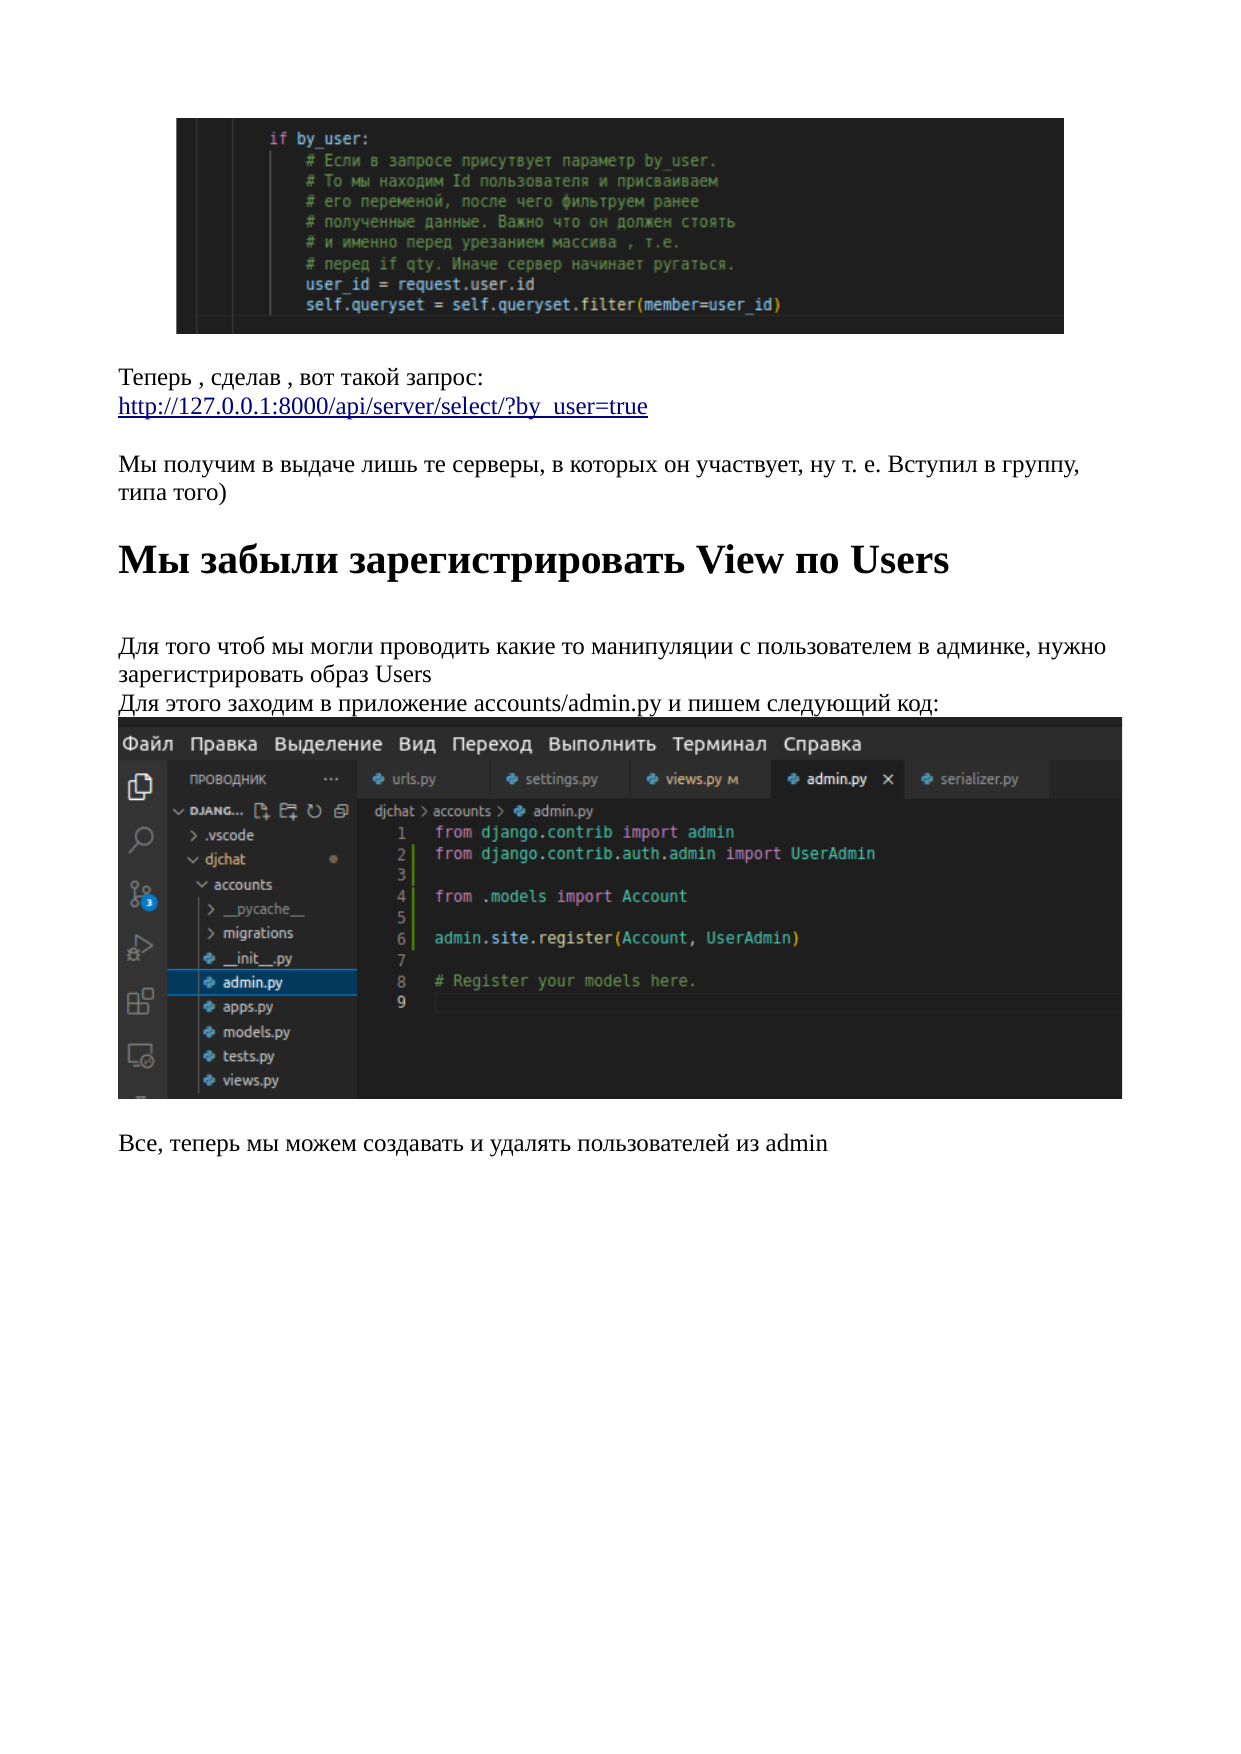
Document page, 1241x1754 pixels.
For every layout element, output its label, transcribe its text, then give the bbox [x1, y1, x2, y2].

text Для того чтоб мы могли проводить какие то манипуляции с пользователем в админке, нужно зарегистрировать образ Users [118, 631, 1122, 688]
text http://127.0.0.1:8000/api/server/select/?by_user=true [118, 391, 1122, 420]
text Все, теперь мы можем создавать и удалять пользователей из admin [118, 1128, 1122, 1156]
picture [176, 118, 1064, 334]
text Для этого заходим в приложение accounts/admin.py и пишем следующий код: [118, 688, 1122, 717]
text Мы забыли зарегистрировать View по Users [118, 535, 1122, 583]
text Теперь , сделав , вот такой запрос: [118, 362, 1122, 391]
text Мы получим в выдаче лишь те серверы, в которых он участвует, ну т. е. Вступил в группу, типа того) [118, 449, 1122, 506]
picture [118, 717, 1123, 1099]
